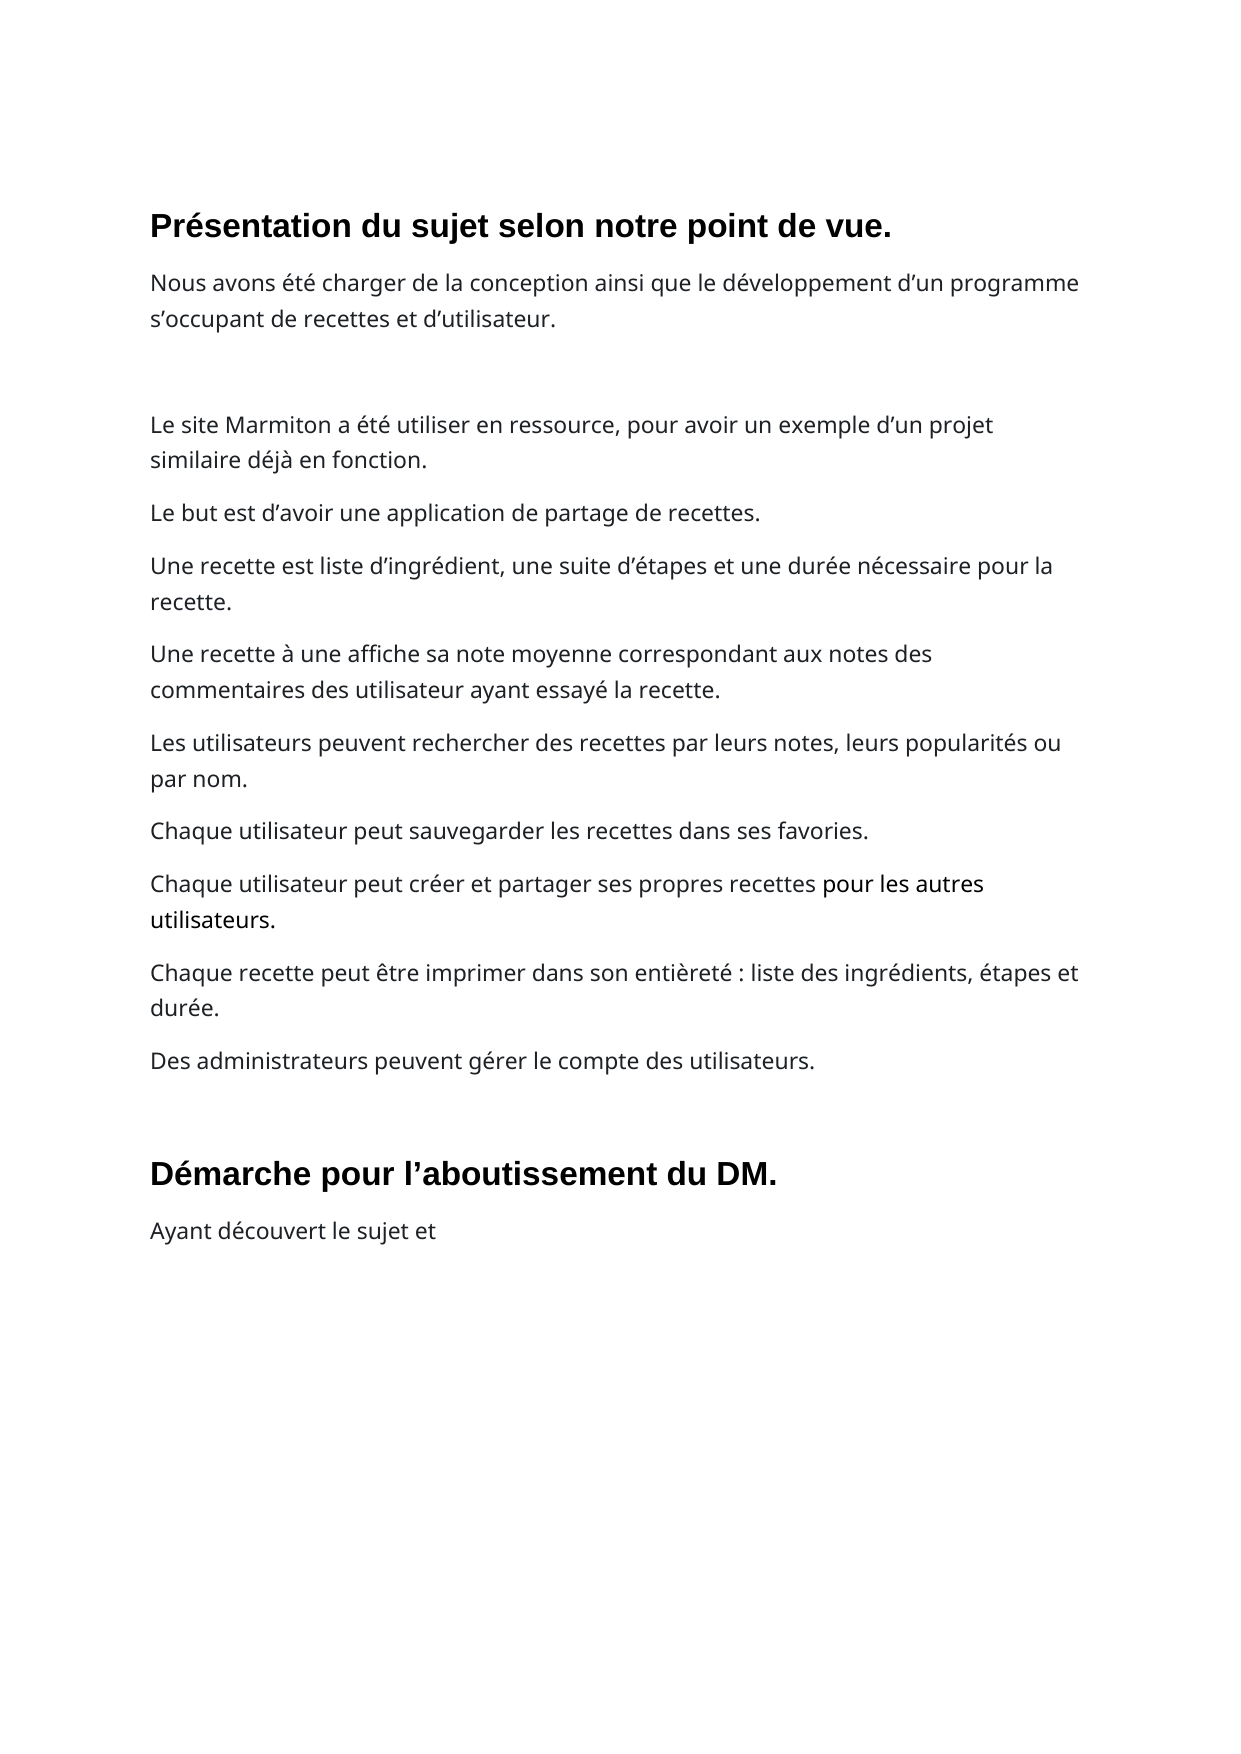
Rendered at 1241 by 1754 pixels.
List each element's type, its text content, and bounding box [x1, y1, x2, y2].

text Le but est d’avoir une application de partage de recettes. [150, 497, 1090, 528]
text Chaque utilisateur peut créer et partager ses propres recettes pour les autres utilisateurs. [150, 868, 1090, 935]
text Ayant découvert le sujet et [150, 1215, 1090, 1246]
text Chaque utilisateur peut sauvegarder les recettes dans ses favories. [150, 815, 1090, 847]
text Présentation du sujet selon notre point de vue. [150, 206, 1090, 244]
text Nous avons été charger de la conception ainsi que le développement d’un programme s’occupant de recettes et d’utilisateur. [150, 267, 1090, 334]
text Des administrateurs peuvent gérer le compte des utilisateurs. [150, 1045, 1090, 1076]
text Chaque recette peut être imprimer dans son entièreté : liste des ingrédients, étapes et durée. [150, 956, 1090, 1024]
text Une recette à une affiche sa note moyenne correspondant aux notes des commentaires des utilisateur ayant essayé la recette. [150, 638, 1090, 705]
text Le site Marmiton a été utiliser en ressource, pour avoir un exemple d’un projet similaire déjà en fonction. [150, 408, 1090, 476]
text Démarche pour l’aboutissement du DM. [150, 1154, 1090, 1192]
text Les utilisateurs peuvent rechercher des recettes par leurs notes, leurs popularités ou par nom. [150, 727, 1090, 794]
text Une recette est liste d’ingrédient, une suite d’étapes et une durée nécessaire pour la recette. [150, 550, 1090, 617]
